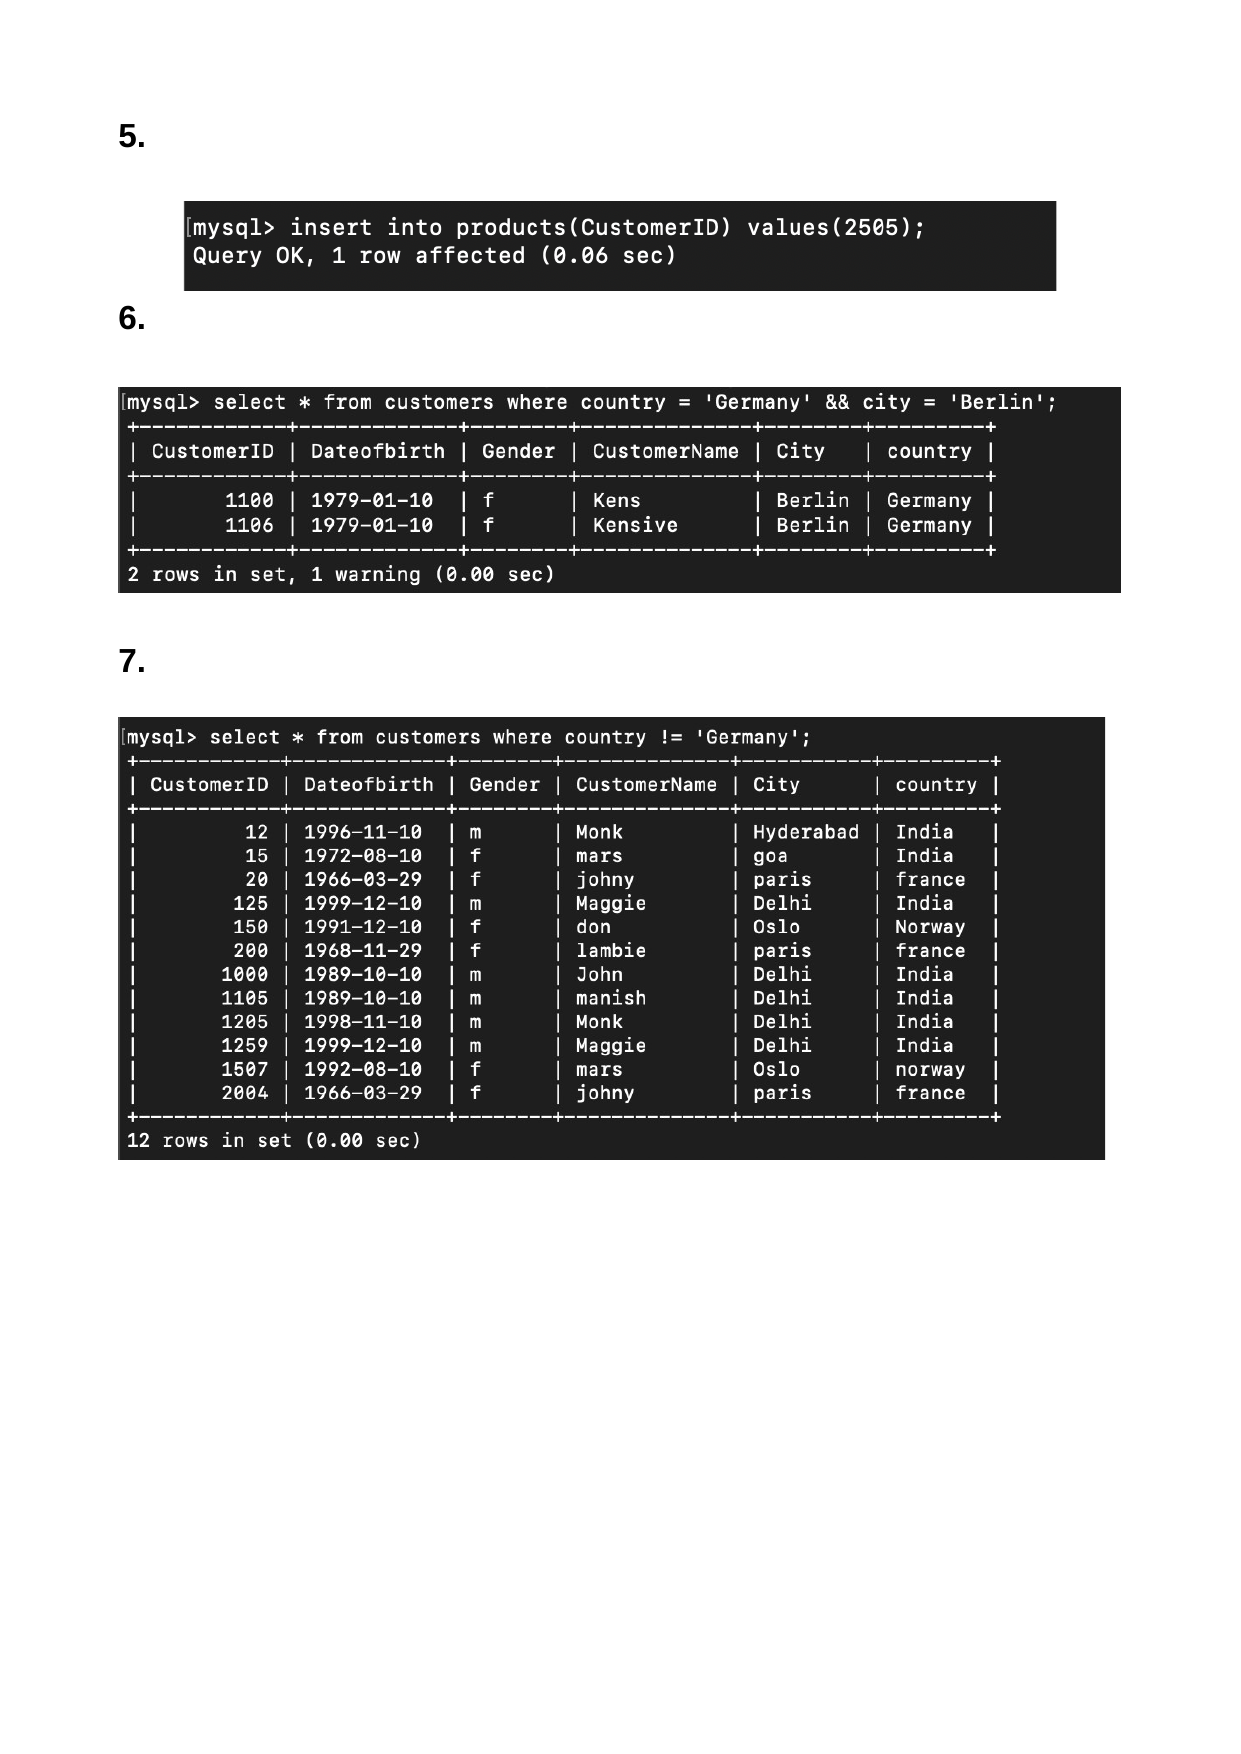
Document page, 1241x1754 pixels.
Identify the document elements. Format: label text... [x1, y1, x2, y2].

picture [183, 201, 1057, 291]
text 5. [118, 116, 1134, 155]
text 6. [118, 298, 1134, 336]
picture [118, 717, 1106, 1160]
text 7. [118, 641, 1134, 679]
picture [118, 387, 1121, 593]
